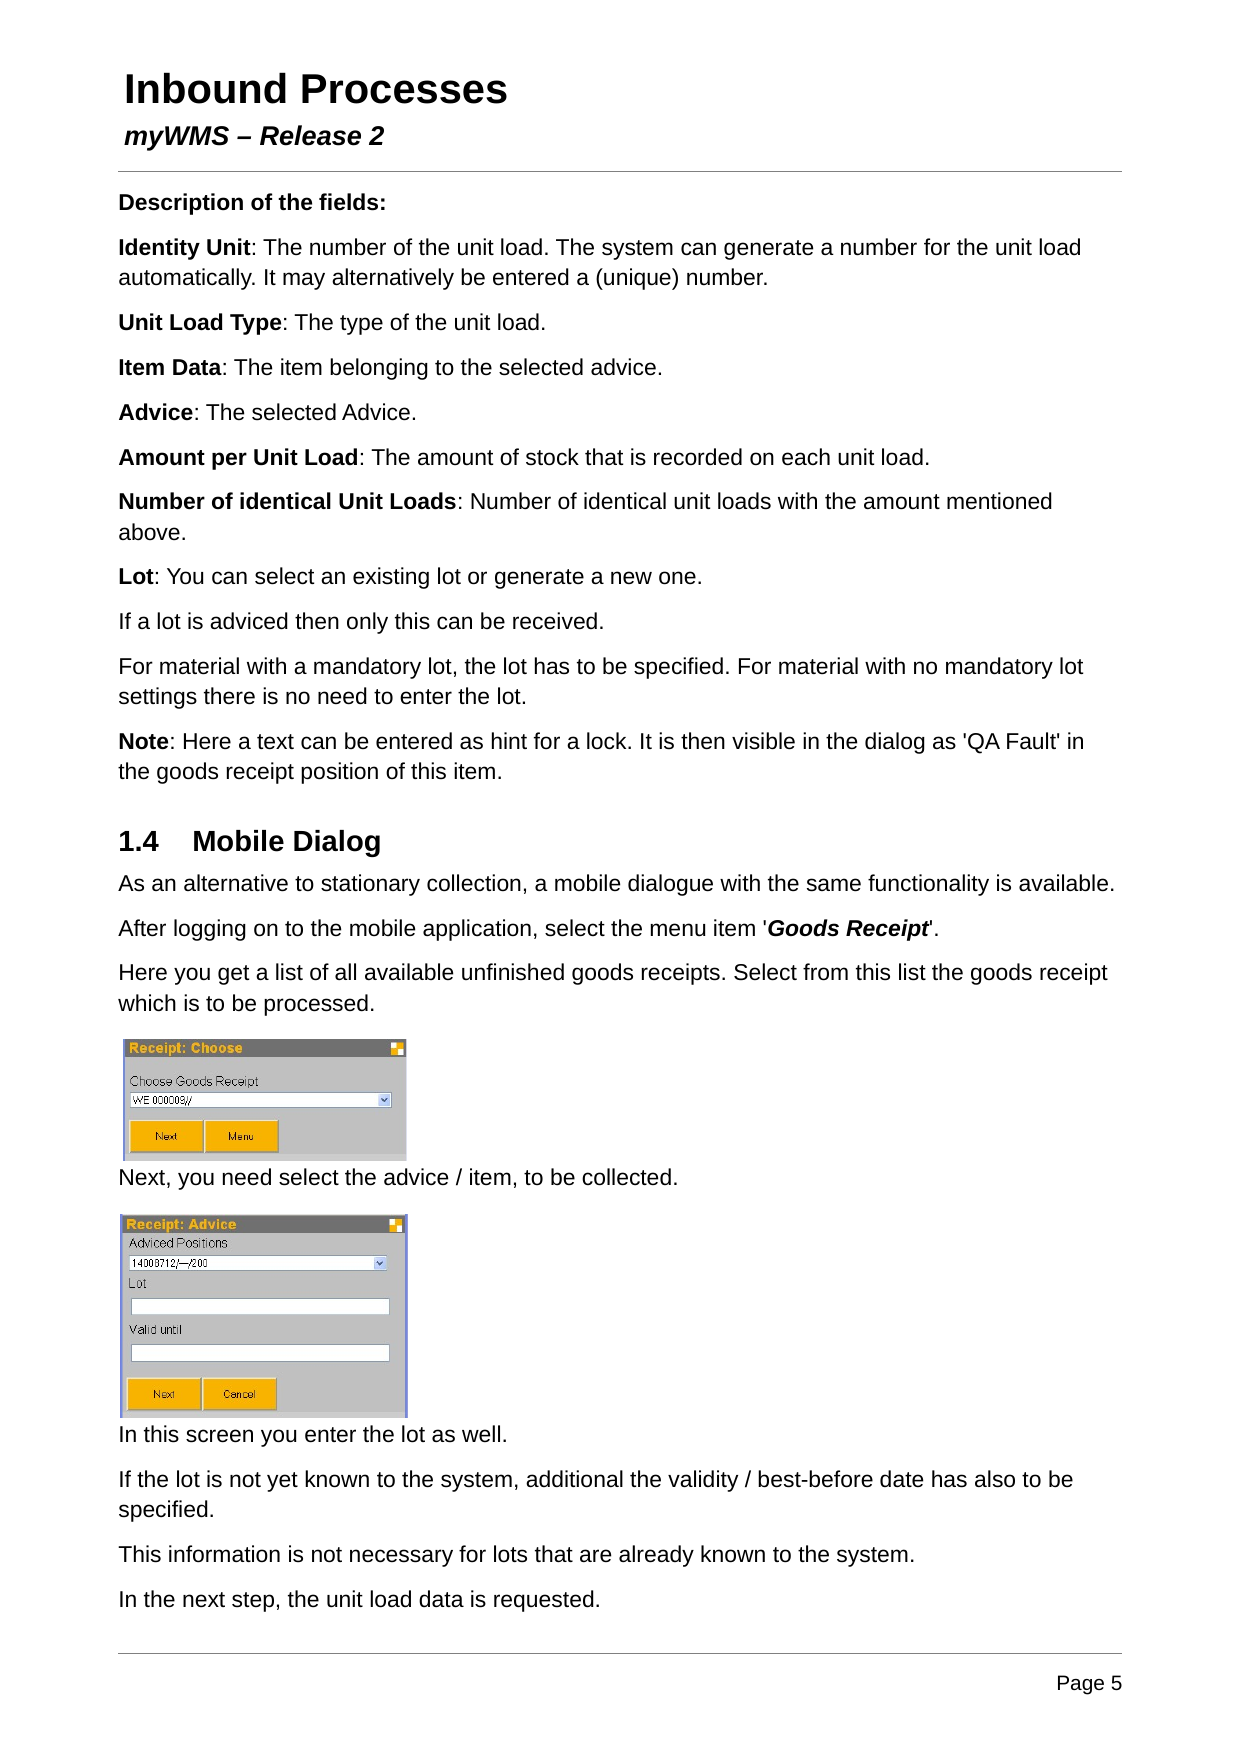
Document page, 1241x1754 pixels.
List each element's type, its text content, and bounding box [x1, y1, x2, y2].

picture [123, 1039, 407, 1161]
text Amount per Unit Load: The amount of stock that is recorded on each unit load. [118, 443, 1122, 470]
text Item Data: The item belonging to the selected advice. [118, 354, 1122, 380]
text For material with a mandatory lot, the lot has to be specified. For material with no mandatory lot settings there is no need to enter the lot. [118, 653, 1122, 709]
text As an alternative to stationary collection, a mobile dialogue with the same functionality is available. [118, 870, 1122, 896]
text Next, you need select the advice / item, to be collected. [118, 1034, 1122, 1190]
text Unit Load Type: The type of the unit load. [118, 309, 1122, 335]
text After logging on to the mobile application, select the menu item 'Goods Receipt'. [118, 914, 1122, 941]
subtitle Mobile Dialog [118, 824, 1122, 857]
text Description of the fields: [118, 189, 1122, 216]
text In this screen you enter the lot as well. [118, 1209, 1122, 1447]
text Note: Here a text can be entered as hint for a lock. It is then visible in the dialog as 'QA Fault' in the goods receipt position of this item. [118, 728, 1122, 784]
text Here you get a list of all available unfinished goods receipts. Select from this list the goods receipt which is to be processed. [118, 959, 1122, 1016]
text Lot: You can select an existing lot or generate a new one. [118, 563, 1122, 589]
text Number of identical Unit Loads: Number of identical unit loads with the amount mentioned above. [118, 488, 1122, 545]
text This information is not necessary for lots that are already known to the system. [118, 1541, 1122, 1567]
text If the lot is not yet known to the system, additional the validity / best-before date has also to be specified. [118, 1466, 1122, 1522]
text If a lot is adviced then only this can be received. [118, 608, 1122, 634]
text Advice: The selected Advice. [118, 399, 1122, 425]
text In the next step, the unit load data is requested. [118, 1586, 1122, 1612]
picture [120, 1214, 408, 1418]
text Identity Unit: The number of the unit load. The system can generate a number for the unit load automatically. It may alternatively be entered a (unique) number. [118, 234, 1122, 291]
